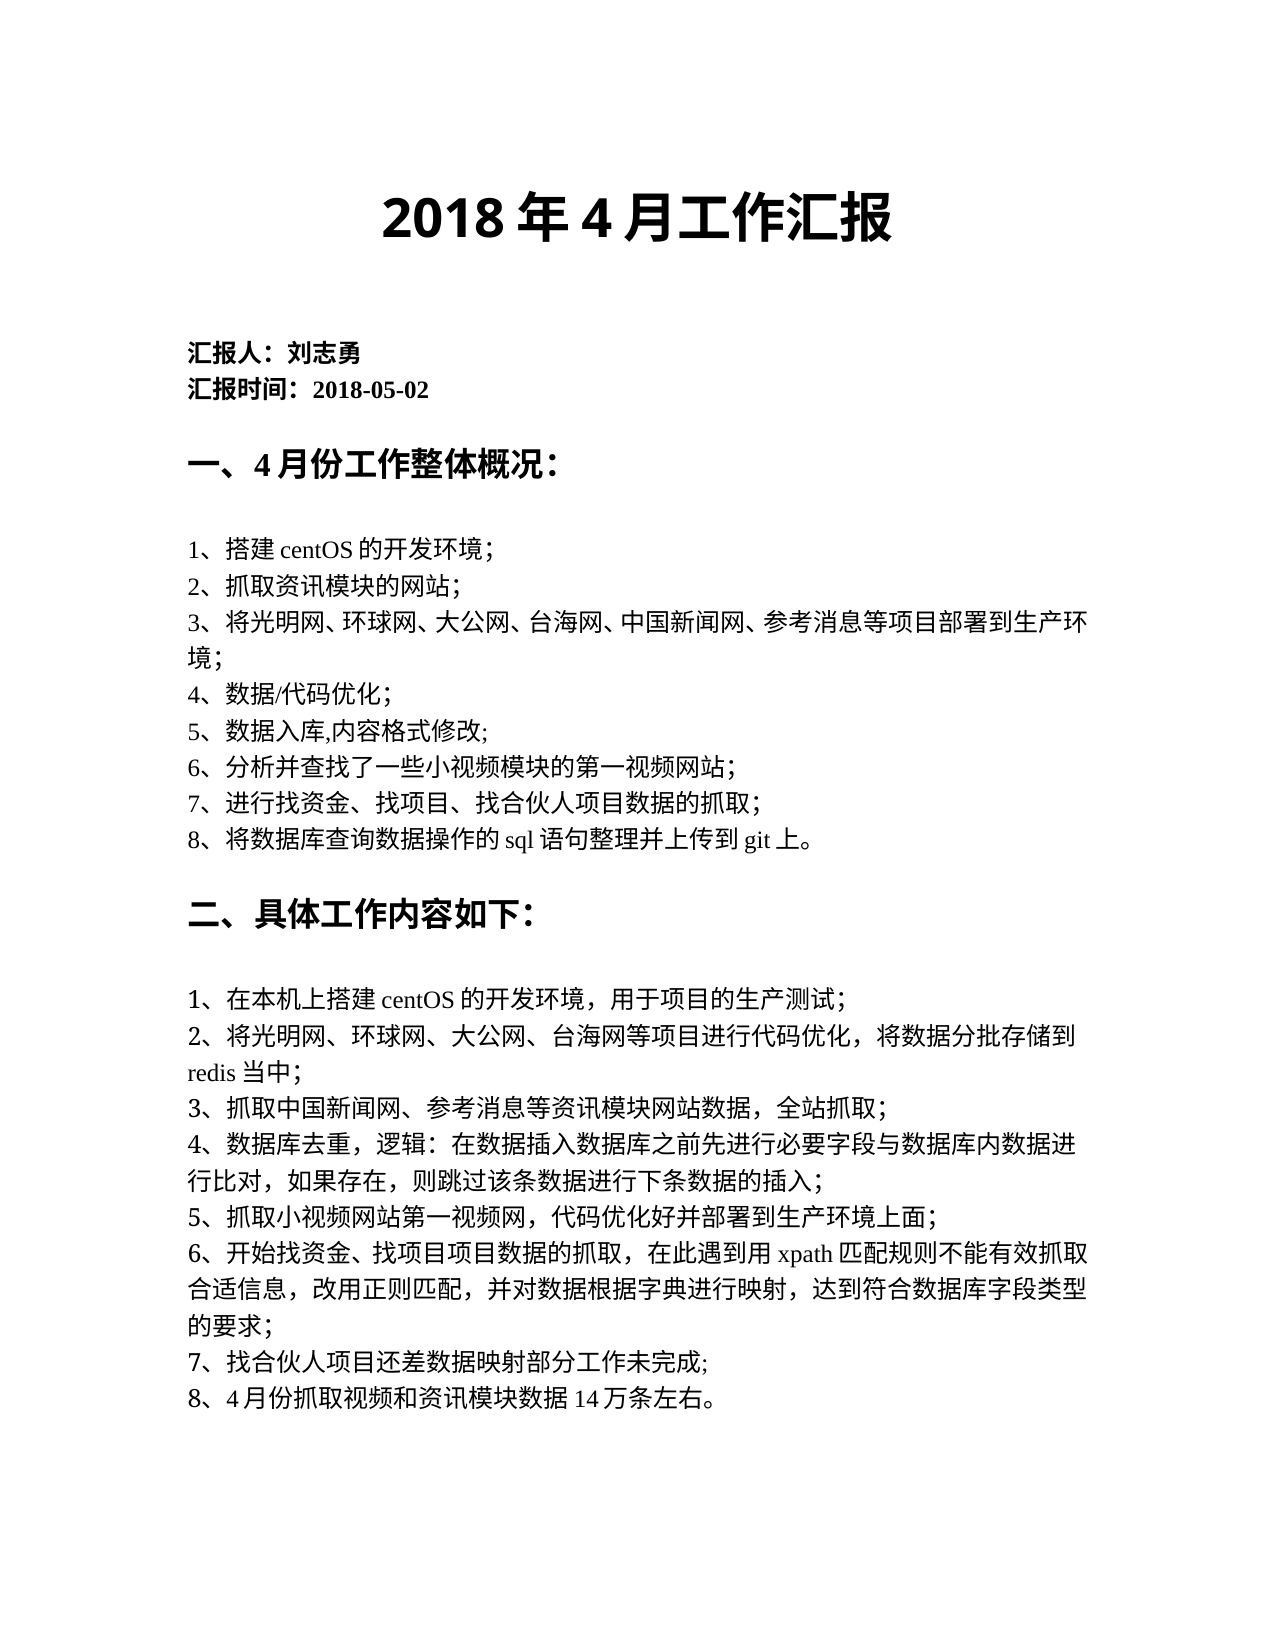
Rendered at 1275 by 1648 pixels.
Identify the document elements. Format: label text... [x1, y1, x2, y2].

subtitle 二、具体工作内容如下： [187, 887, 1088, 936]
list 进行找资金、找项目、找合伙人项目数据的抓取； [187, 783, 1088, 820]
list 数据入库,内容格式修改; [187, 711, 1088, 747]
text 汇报时间：2018-05-02 [187, 370, 1088, 406]
list 数据/代码优化； [187, 675, 1088, 711]
list 找合伙人项目还差数据映射部分工作未完成; [187, 1342, 1088, 1378]
list 数据库去重，逻辑：在数据插入数据库之前先进行必要字段与数据库内数据进行比对，如果存在，则跳过该条数据进行下条数据的插入； [187, 1125, 1088, 1197]
list 抓取中国新闻网、参考消息等资讯模块网站数据，全站抓取； [187, 1088, 1088, 1125]
subtitle 2018年4月工作汇报 [187, 175, 1088, 254]
text 汇报人：刘志勇 [187, 334, 1088, 370]
list 抓取资讯模块的网站； [187, 566, 1088, 602]
list 分析并查找了一些小视频模块的第一视频网站； [187, 747, 1088, 783]
list 将光明网、环球网、大公网、台海网、中国新闻网、参考消息等项目部署到生产环境； [187, 602, 1088, 675]
list 开始找资金、找项目项目数据的抓取，在此遇到用xpath匹配规则不能有效抓取合适信息，改用正则匹配，并对数据根据字典进行映射，达到符合数据库字段类型的要求； [187, 1233, 1088, 1342]
subtitle 一、4月份工作整体概况： [187, 437, 1088, 486]
list 将数据库查询数据操作的sql语句整理并上传到git上。 [187, 820, 1088, 856]
list 搭建centOS的开发环境； [187, 530, 1088, 566]
list 将光明网、环球网、大公网、台海网等项目进行代码优化，将数据分批存储到redis当中； [187, 1016, 1088, 1088]
list 在本机上搭建centOS的开发环境，用于项目的生产测试； [187, 980, 1088, 1016]
list 抓取小视频网站第一视频网，代码优化好并部署到生产环境上面； [187, 1197, 1088, 1233]
list 4月份抓取视频和资讯模块数据14万条左右。 [187, 1378, 1088, 1415]
